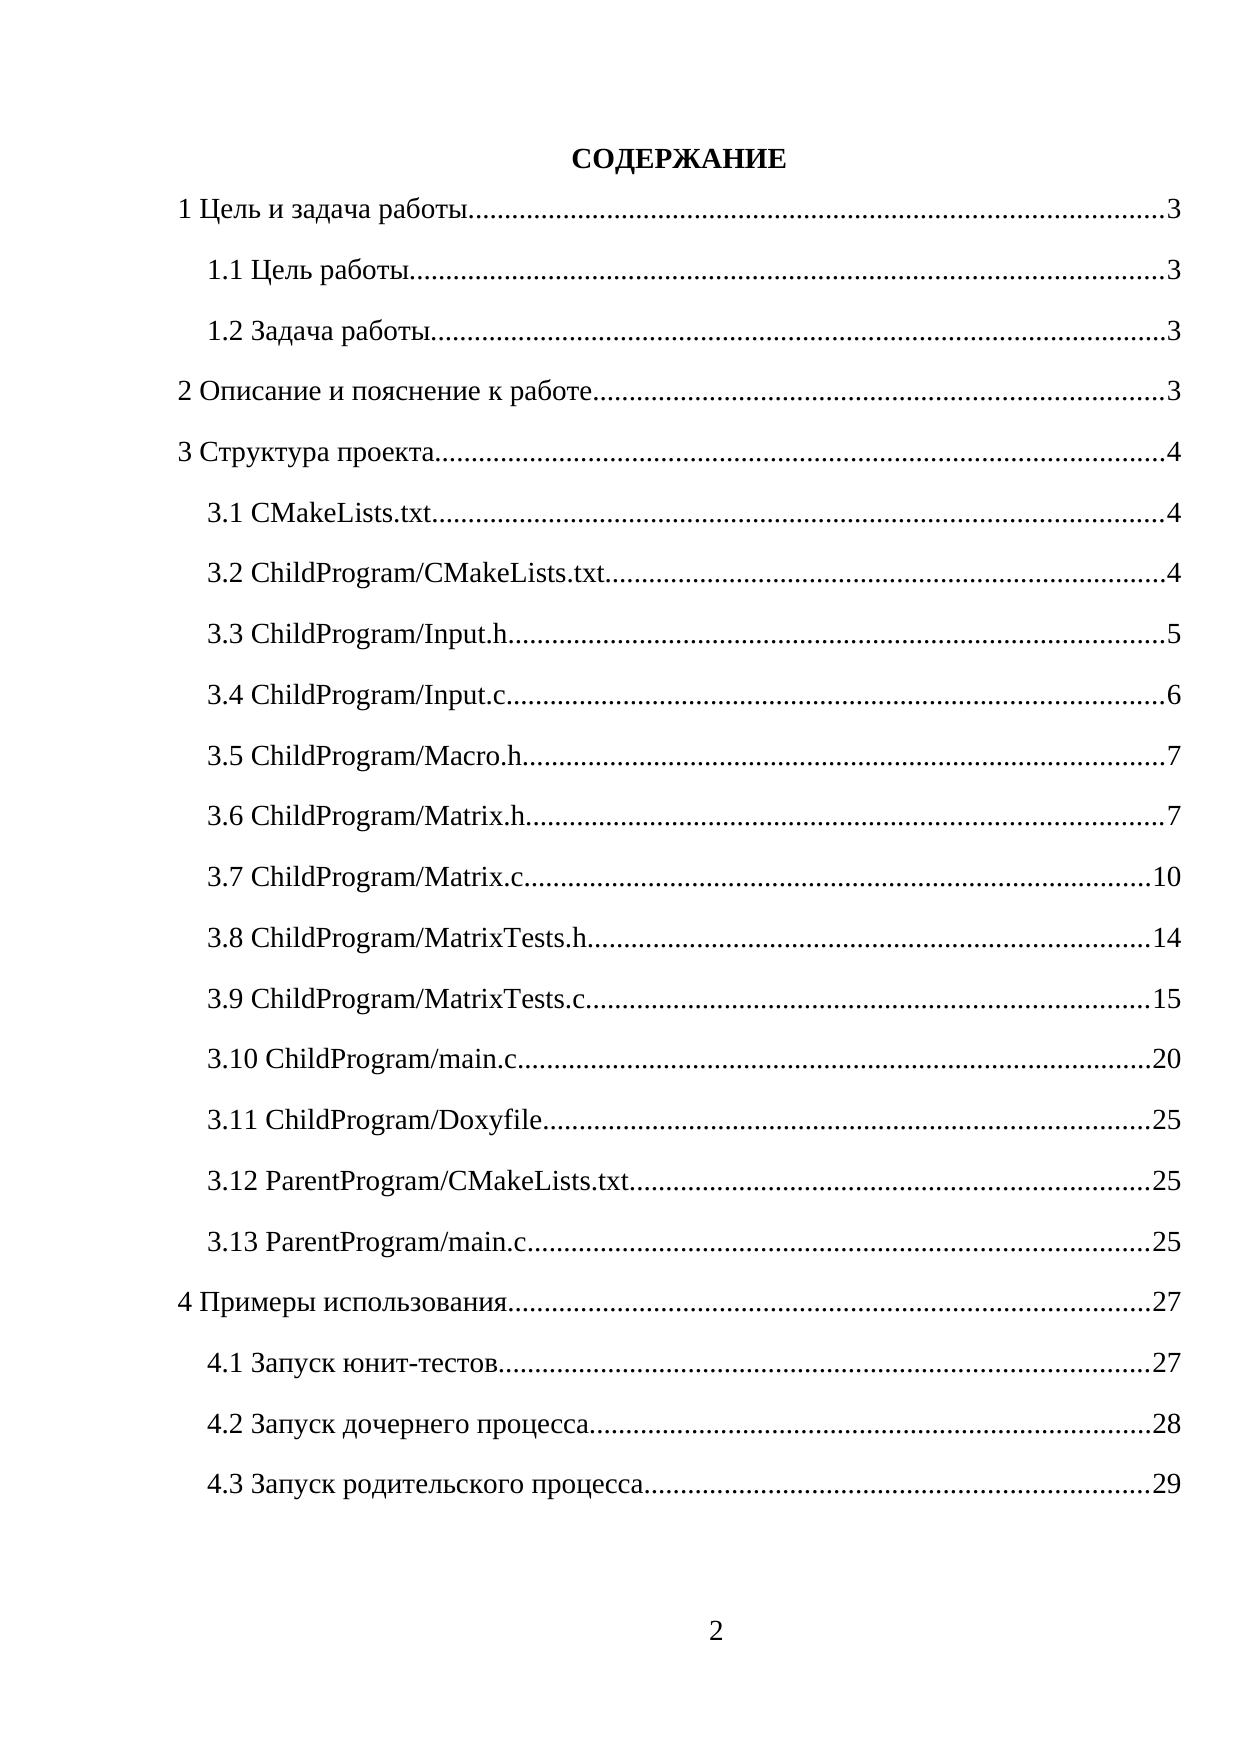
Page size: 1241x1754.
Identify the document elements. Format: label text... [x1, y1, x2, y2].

text 1.1 Цель работы 3 [177, 252, 1181, 286]
text 3.4 ChildProgram/Input.c 6 [177, 677, 1181, 711]
text 3.7 ChildProgram/Matrix.c 10 [177, 859, 1181, 893]
text 1.2 Задача работы 3 [177, 313, 1181, 346]
text 4.2 Запуск дочернего процесса 28 [177, 1406, 1181, 1439]
text 3.13 ParentProgram/main.c 25 [177, 1224, 1181, 1257]
text 3.11 ChildProgram/Doxyfile 25 [177, 1102, 1181, 1136]
text 3.6 ChildProgram/Matrix.h 7 [177, 798, 1181, 832]
text 3 Структура проекта 4 [177, 434, 1181, 468]
text 4 Примеры использования 27 [177, 1284, 1181, 1318]
text 3.5 ChildProgram/Macro.h 7 [177, 738, 1181, 771]
text 3.10 ChildProgram/main.c 20 [177, 1041, 1181, 1075]
text Содержание [177, 141, 1181, 174]
text 4.1 Запуск юнит-тестов 27 [177, 1345, 1181, 1379]
text 3.12 ParentProgram/CMakeLists.txt 25 [177, 1163, 1181, 1196]
text 3.1 CMakeLists.txt 4 [177, 495, 1181, 528]
text 1 Цель и задача работы 3 [177, 191, 1181, 225]
text 3.2 ChildProgram/CMakeLists.txt 4 [177, 556, 1181, 589]
text 3.9 ChildProgram/MatrixTests.c 15 [177, 981, 1181, 1014]
text 4.3 Запуск родительского процесса 29 [177, 1467, 1181, 1500]
text 2 Описание и пояснение к работе 3 [177, 373, 1181, 407]
text 3.8 ChildProgram/MatrixTests.h 14 [177, 920, 1181, 953]
text 3.3 ChildProgram/Input.h 5 [177, 616, 1181, 650]
